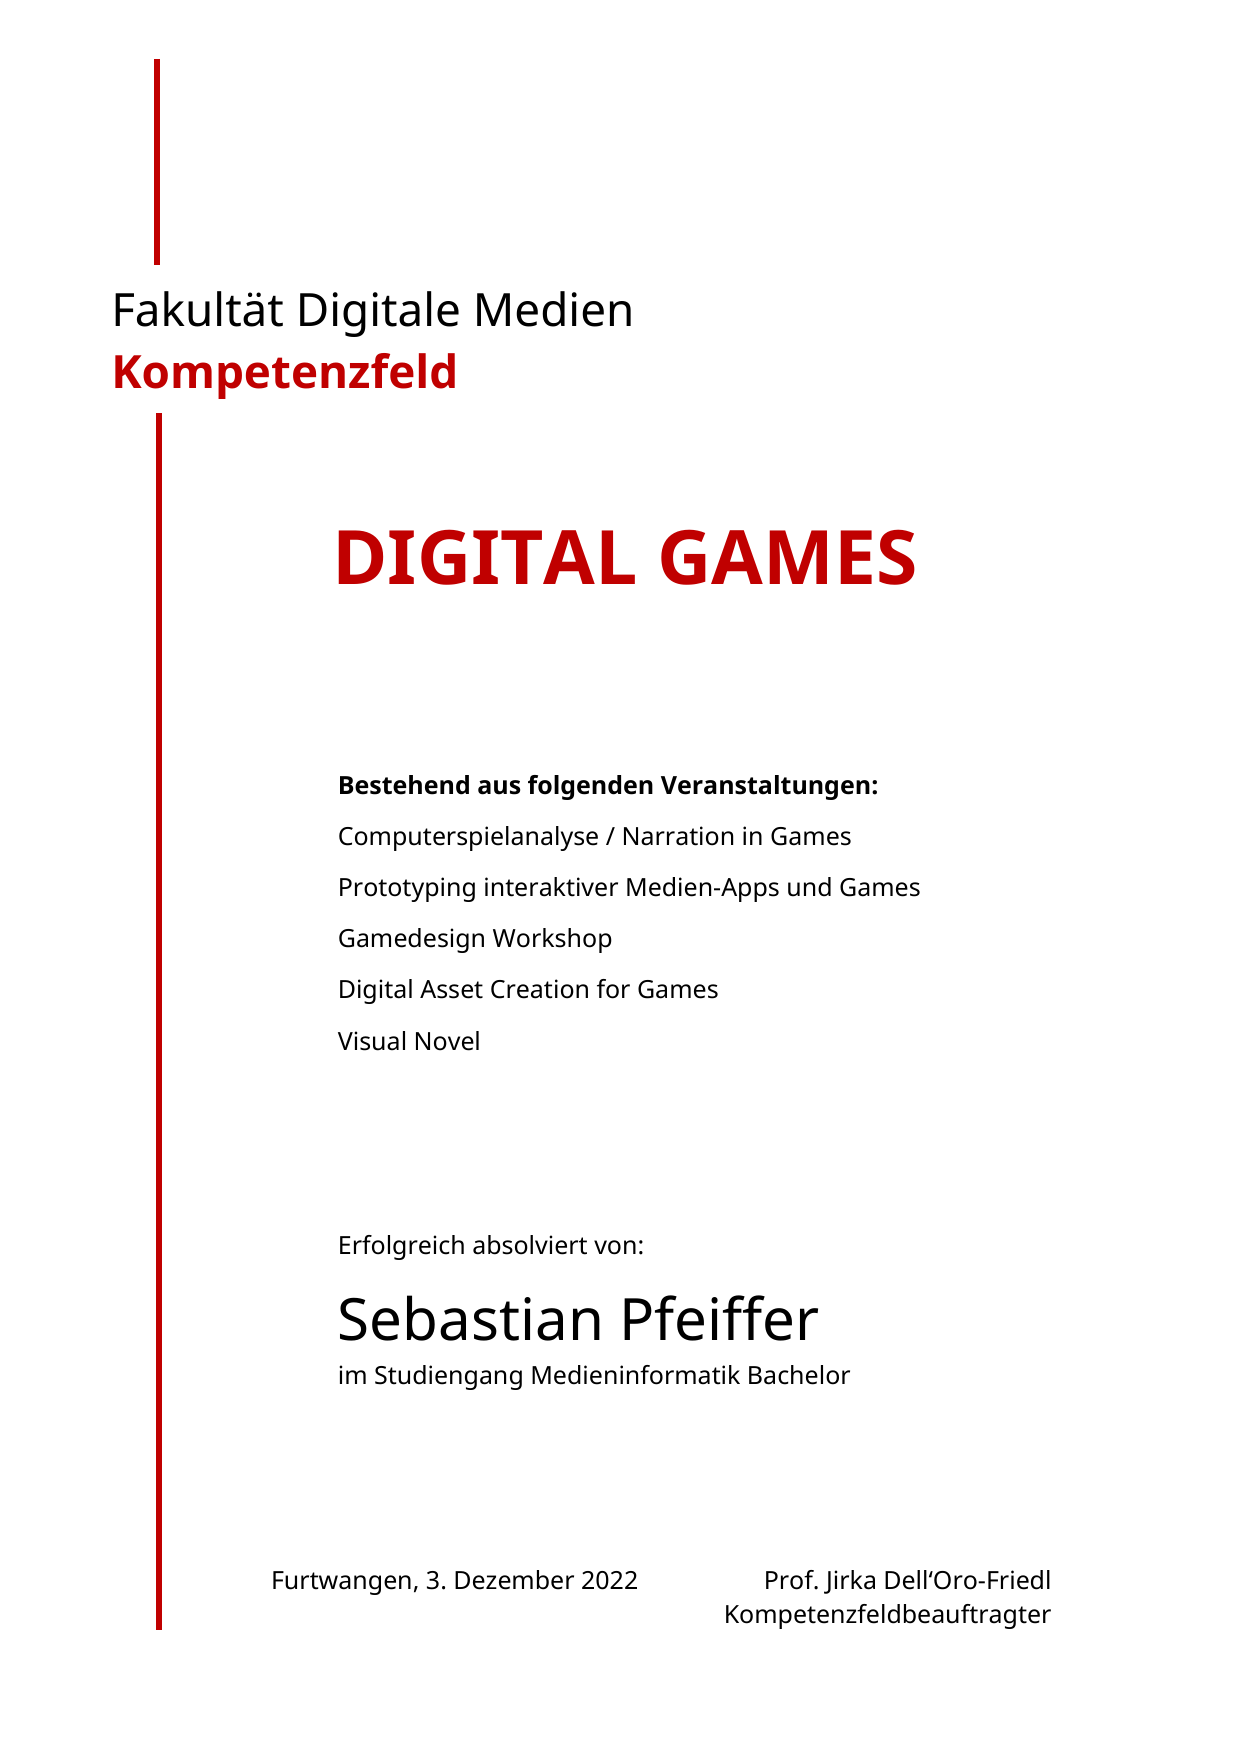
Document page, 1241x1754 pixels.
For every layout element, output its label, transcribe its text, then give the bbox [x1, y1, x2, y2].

text Furtwangen, 3. Dezember 2022 Prof. Jirka Dell‘Oro-Friedl [271, 1562, 1052, 1596]
text Gamedesign Workshop [338, 921, 1095, 955]
text Sebastian Pfeiffer [338, 1278, 1095, 1358]
text Visual Novel [338, 1023, 1095, 1057]
text Bestehend aus folgenden Veranstaltungen: [338, 768, 1095, 802]
text Computerspielanalyse / Narration in Games [338, 819, 1095, 853]
text [111, 504, 156, 607]
text im Studiengang Medieninformatik Bachelor [338, 1358, 1095, 1392]
text Fakultät Digitale Medien [111, 277, 1190, 340]
text Kompetenzfeld [111, 340, 1190, 402]
text Kompetenzfeldbeauftragter [271, 1596, 1052, 1628]
text Prototyping interaktiver Medien-Apps und Games [338, 870, 1095, 904]
text Digital Asset Creation for Games [338, 972, 1095, 1006]
text Digital Games [162, 504, 1190, 607]
text Erfolgreich absolviert von: [338, 1227, 1095, 1261]
